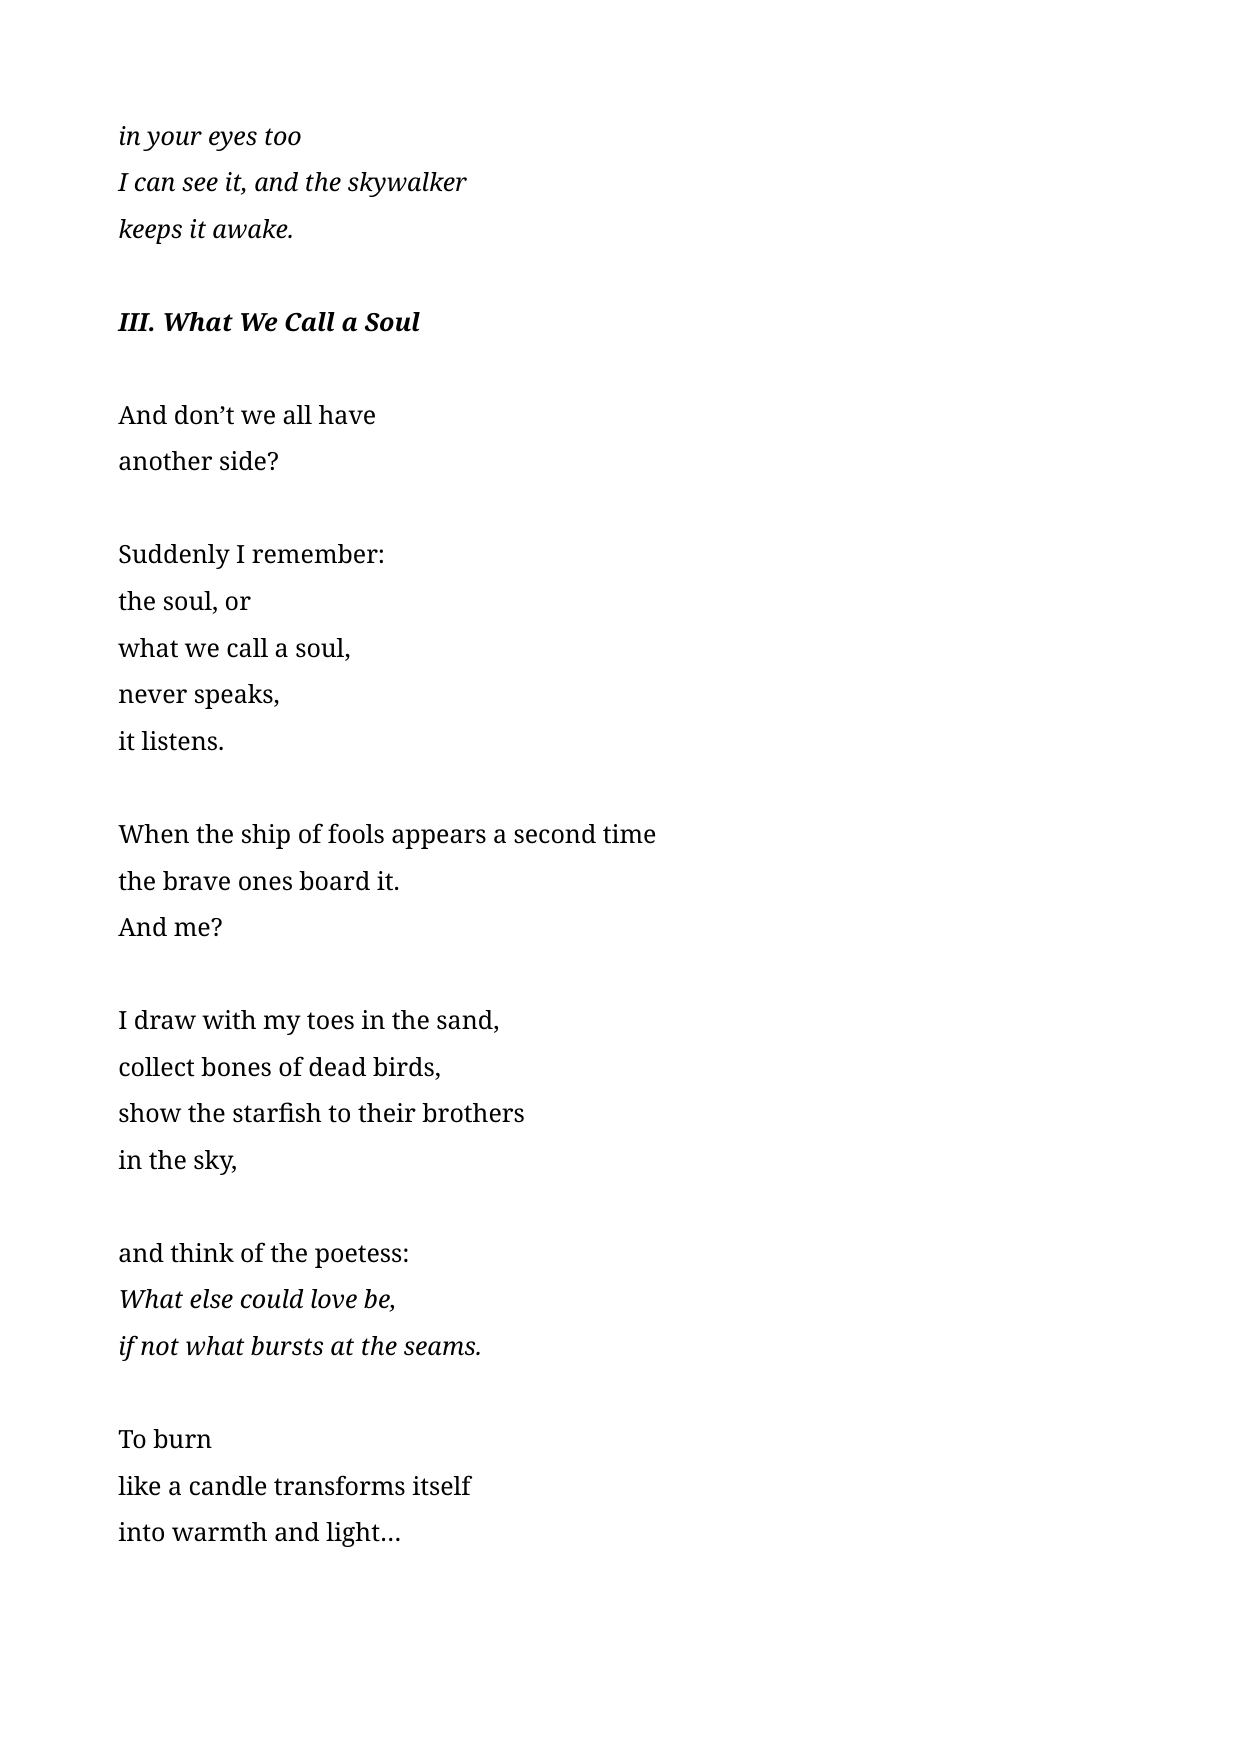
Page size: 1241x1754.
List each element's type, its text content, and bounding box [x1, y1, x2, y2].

text And me? [118, 910, 1122, 944]
text show the starfish to their brothers [118, 1096, 1122, 1130]
text And don’t we all have [118, 397, 1122, 432]
text into warmth and light… [118, 1515, 1122, 1549]
text in the sky, [118, 1142, 1122, 1177]
text it listens. [118, 723, 1122, 757]
text another side? [118, 444, 1122, 478]
text What else could love be, [118, 1282, 1122, 1316]
text the soul, or [118, 584, 1122, 618]
text and think of the poetess: [118, 1236, 1122, 1270]
text keeps it awake. [118, 211, 1122, 245]
text To burn [118, 1422, 1122, 1456]
text I draw with my toes in the sand, [118, 1003, 1122, 1037]
text Suddenly I remember: [118, 537, 1122, 571]
text in your eyes too [118, 118, 1122, 152]
text like a candle transforms itself [118, 1468, 1122, 1502]
text I can see it, and the skywalker [118, 165, 1122, 199]
text what we call a soul, [118, 630, 1122, 664]
text if not what bursts at the seams. [118, 1329, 1122, 1363]
text III. What We Call a Soul [118, 304, 1122, 338]
text collect bones of dead birds, [118, 1049, 1122, 1083]
text the brave ones board it. [118, 863, 1122, 897]
text never speaks, [118, 677, 1122, 711]
text When the ship of fools appears a second time [118, 817, 1122, 851]
